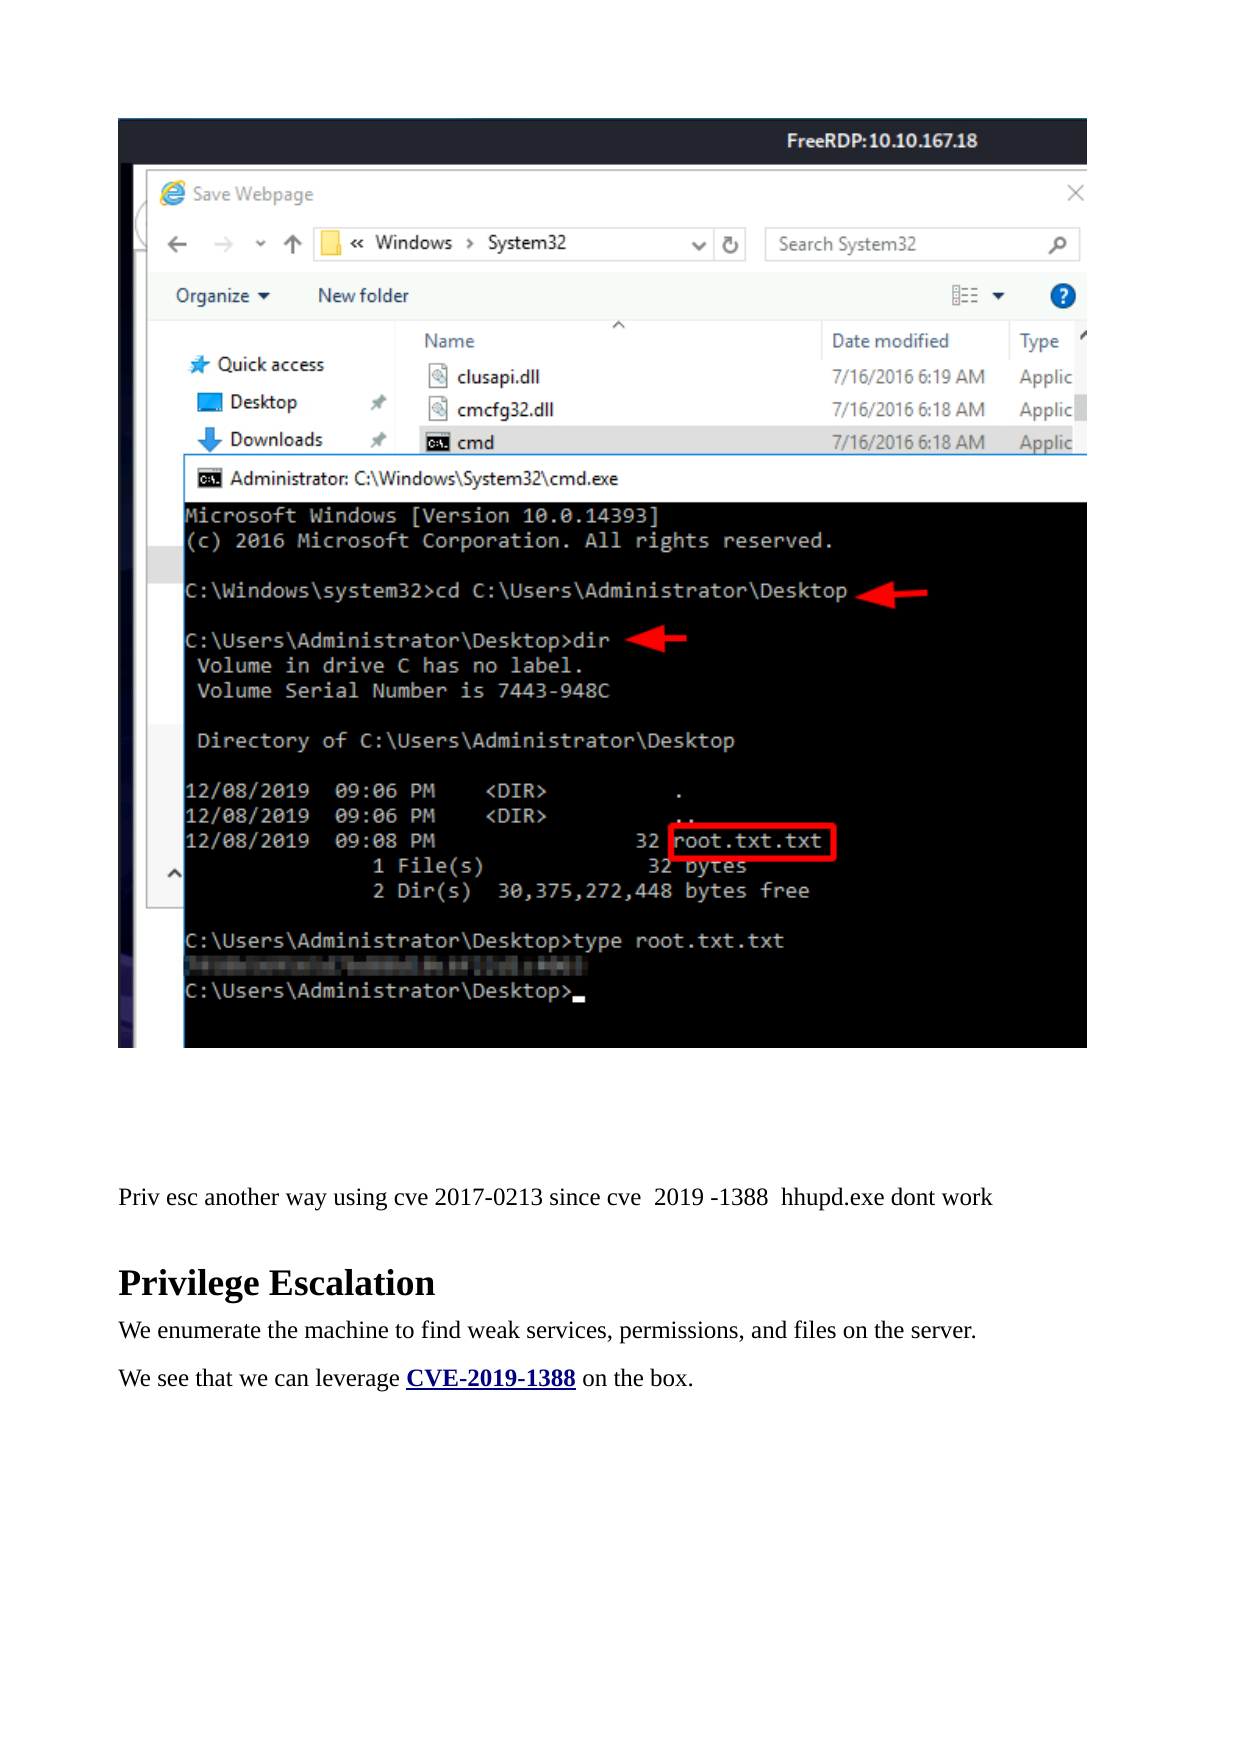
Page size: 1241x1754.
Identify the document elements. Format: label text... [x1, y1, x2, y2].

text We see that we can leverage CVE-2019-1388 on the box. [118, 1363, 1122, 1392]
text Priv esc another way using cve 2017-0213 since cve 2019 -1388 hhupd.exe dont work [118, 1182, 1122, 1210]
subtitle Privilege Escalation [118, 1260, 1122, 1303]
text We enumerate the machine to find weak services, permissions, and files on the server. [118, 1316, 1122, 1344]
picture [118, 118, 1087, 1048]
